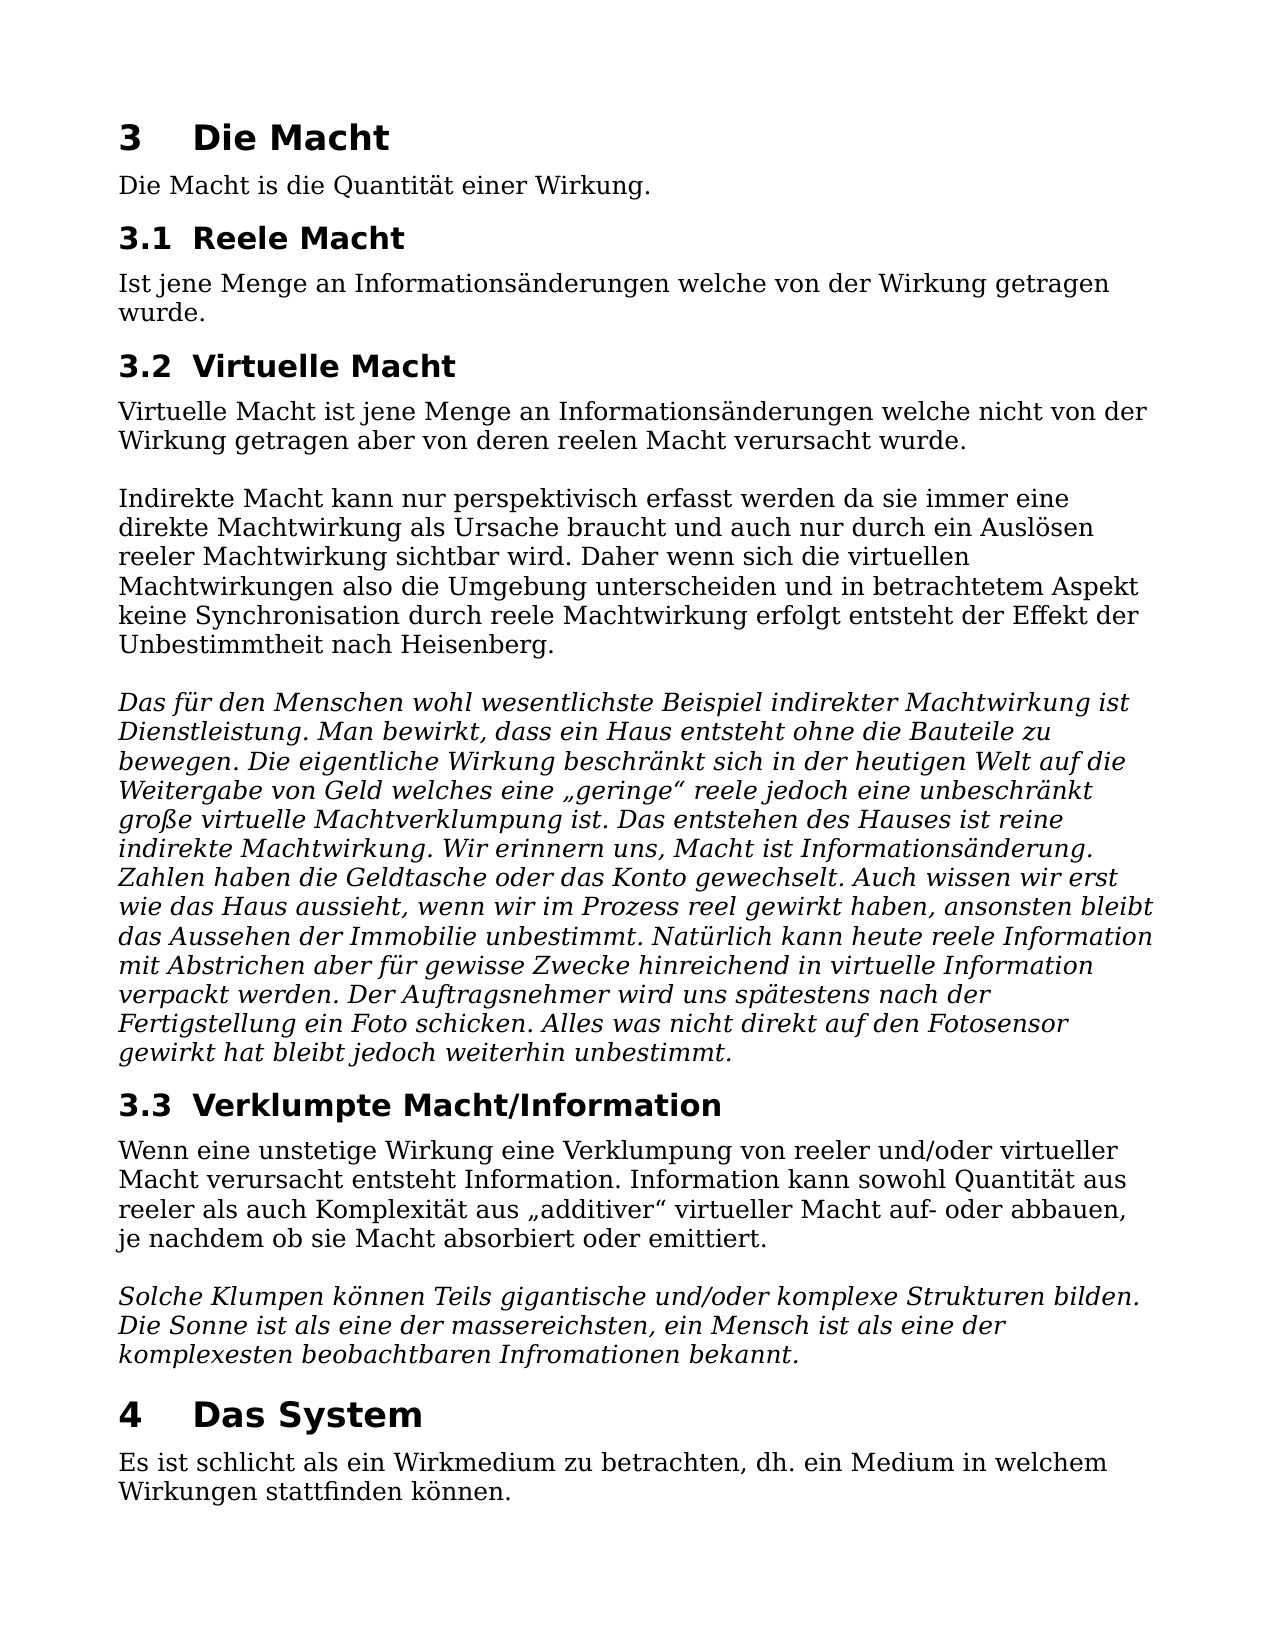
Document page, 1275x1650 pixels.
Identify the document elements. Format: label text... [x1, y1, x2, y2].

subtitle Die Macht [118, 118, 1157, 159]
subtitle Das System [118, 1395, 1157, 1436]
text Ist jene Menge an Informationsänderungen welche von der Wirkung getragen wurde. [118, 269, 1157, 328]
text Das für den Menschen wohl wesentlichste Beispiel indirekter Machtwirkung ist Dienstleistung. Man bewirkt, dass ein Haus entsteht ohne die Bauteile zu bewegen. Die eigentliche Wirkung beschränkt sich in der heutigen Welt auf die Weitergabe von Geld welches eine „geringe“ reele jedoch eine unbeschränkt große virtuelle Machtverklumpung ist. Das entstehen des Hauses ist reine indirekte Machtwirkung. Wir erinnern uns, Macht ist Informationsänderung. Zahlen haben die Geldtasche oder das Konto gewechselt. Auch wissen wir erst wie das Haus aussieht, wenn wir im Prozess reel gewirkt haben, ansonsten bleibt das Aussehen der Immobilie unbestimmt. Natürlich kann heute reele Information mit Abstrichen aber für gewisse Zwecke hinreichend in virtuelle Information verpackt werden. Der Auftragsnehmer wird uns spätestens nach der Fertigstellung ein Foto schicken. Alles was nicht direkt auf den Fotosensor gewirkt hat bleibt jedoch weiterhin unbestimmt. [118, 688, 1157, 1068]
subtitle Virtuelle Macht [118, 349, 1157, 384]
text Virtuelle Macht ist jene Menge an Informationsänderungen welche nicht von der Wirkung getragen aber von deren reelen Macht verursacht wurde. [118, 397, 1157, 455]
text Wenn eine unstetige Wirkung eine Verklumpung von reeler und/oder virtueller Macht verursacht entsteht Information. Information kann sowohl Quantität aus reeler als auch Komplexität aus „additiver“ virtueller Macht auf- oder abbauen, je nachdem ob sie Macht absorbiert oder emittiert. [118, 1137, 1157, 1253]
text Die Sonne ist als eine der massereichsten, ein Mensch ist als eine der komplexesten beobachtbaren Infromationen bekannt. [118, 1312, 1157, 1370]
text Indirekte Macht kann nur perspektivisch erfasst werden da sie immer eine direkte Machtwirkung als Ursache braucht und auch nur durch ein Auslösen reeler Machtwirkung sichtbar wird. Daher wenn sich die virtuellen Machtwirkungen also die Umgebung unterscheiden und in betrachtetem Aspekt keine Synchronisation durch reele Machtwirkung erfolgt entsteht der Effekt der Unbestimmtheit nach Heisenberg. [118, 484, 1157, 659]
subtitle Reele Macht [118, 221, 1157, 257]
text Es ist schlicht als ein Wirkmedium zu betrachten, dh. ein Medium in welchem Wirkungen stattfinden können. [118, 1448, 1157, 1506]
text Die Macht is die Quantität einer Wirkung. [118, 171, 1157, 201]
subtitle Verklumpte Macht/Information [118, 1088, 1157, 1124]
text Solche Klumpen können Teils gigantische und/oder komplexe Strukturen bilden. [118, 1282, 1157, 1312]
